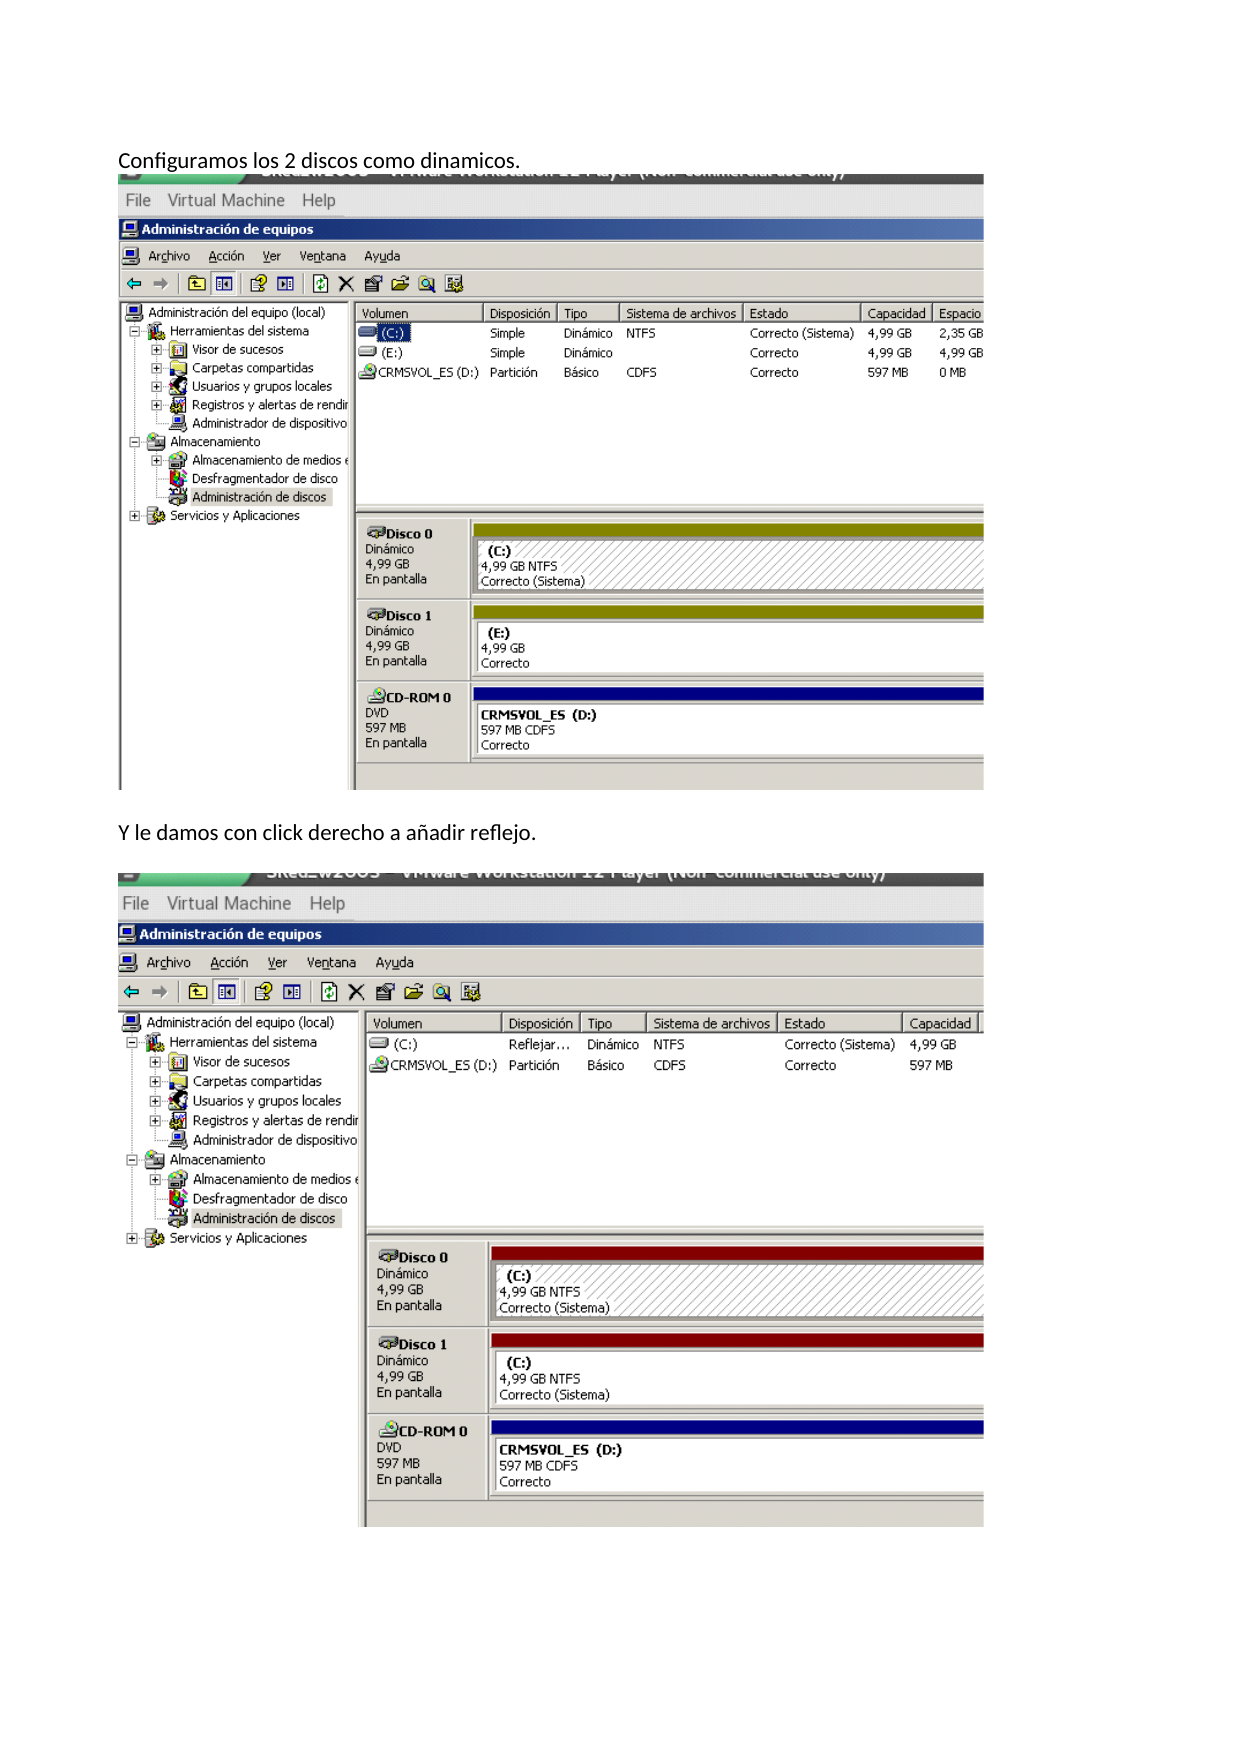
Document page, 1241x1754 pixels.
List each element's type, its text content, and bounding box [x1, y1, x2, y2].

text Configuramos los 2 discos como dinamicos. [118, 146, 1122, 174]
text Y le damos con click derecho a añadir reflejo. [118, 818, 1122, 846]
